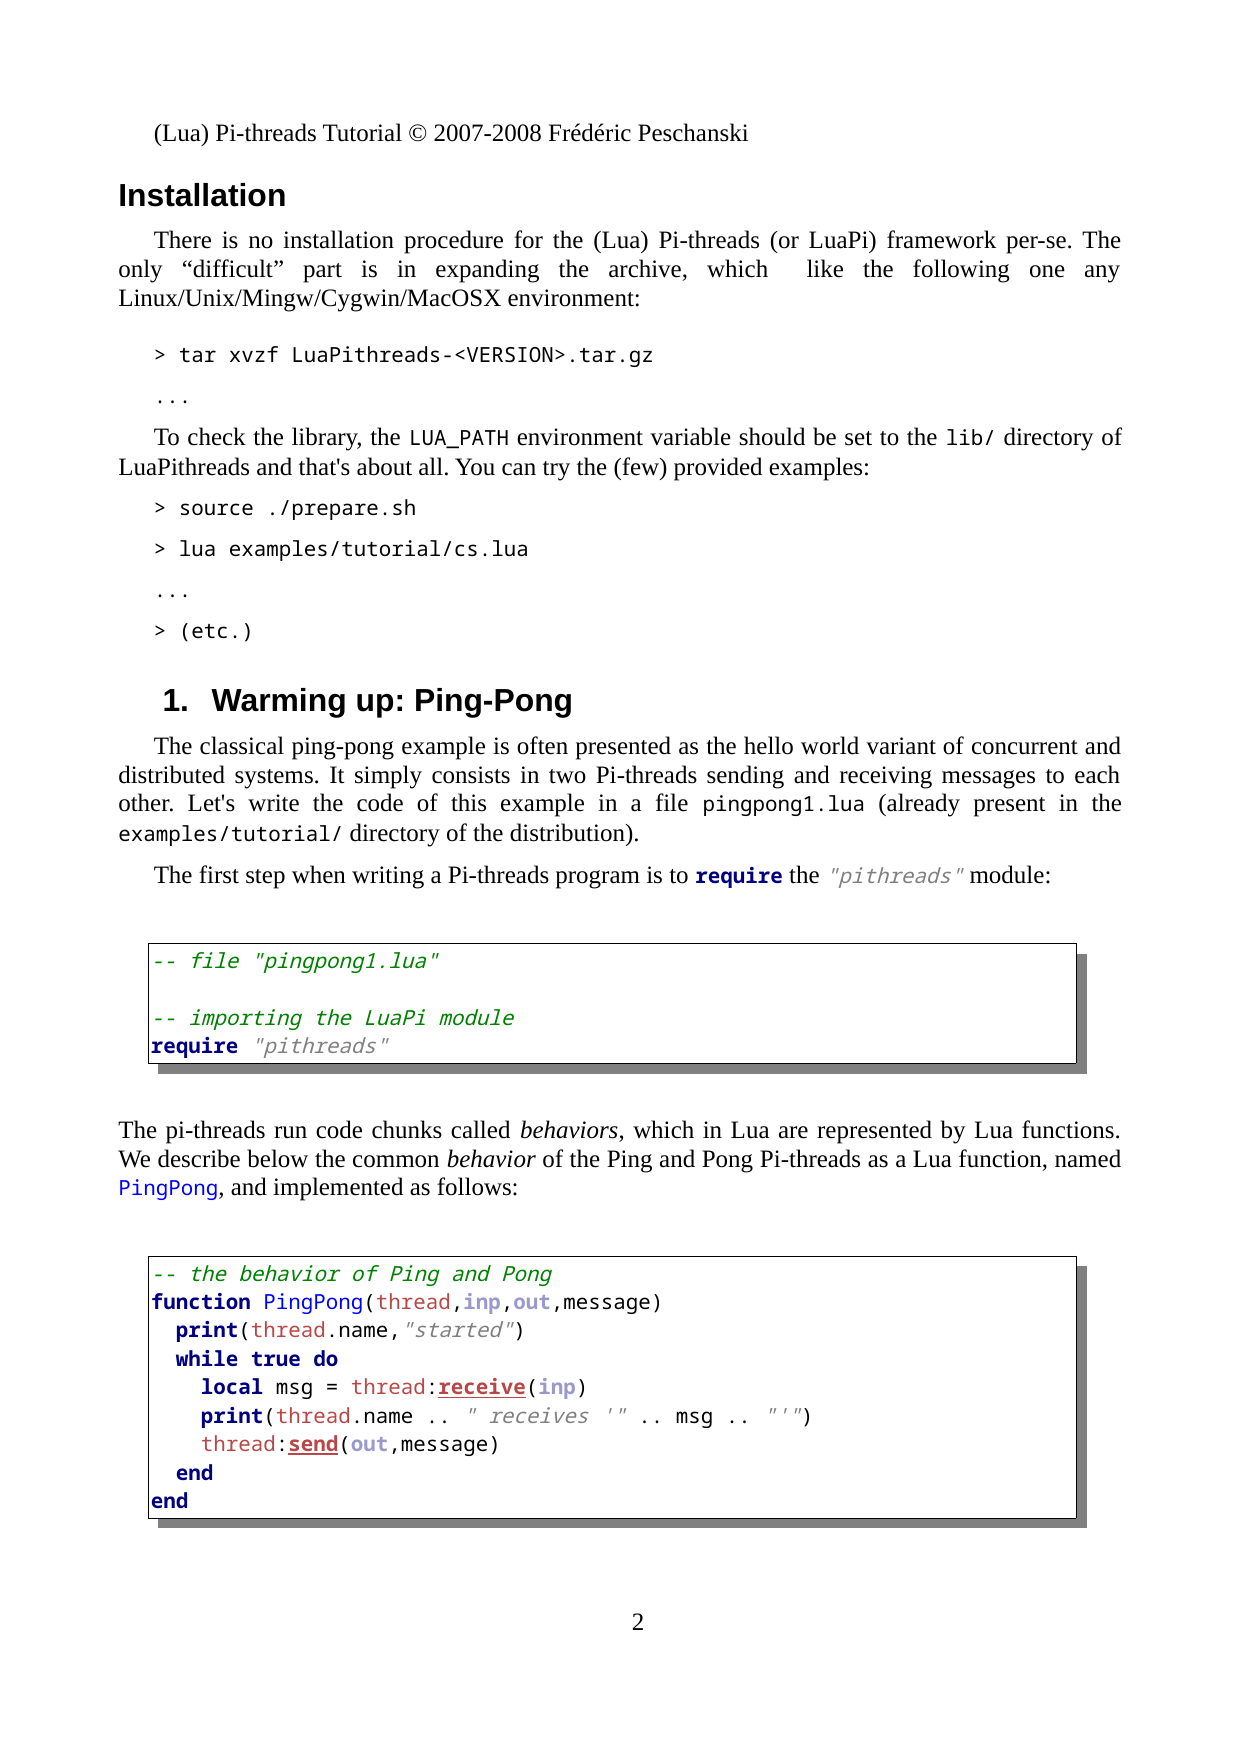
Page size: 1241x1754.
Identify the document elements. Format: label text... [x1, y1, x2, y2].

text while true do [149, 1341, 1076, 1369]
subtitle Installation [118, 176, 1122, 213]
text There is no installation procedure for the (Lua) Pi-threads (or LuaPi) framework per-se. The only “difficult” part is in expanding the archive, which like the following one any Linux/Unix/Mingw/Cygwin/MacOSX environment: [118, 226, 1122, 312]
text print(thread.name .. " receives '" .. msg .. "'") [149, 1398, 1076, 1426]
text end [149, 1455, 1076, 1483]
text ... [118, 381, 1122, 410]
text > lua examples/tutorial/cs.lua [118, 534, 1122, 562]
text The classical ping-pong example is often presented as the hello world variant of concurrent and distributed systems. It simply consists in two Pi-threads sending and receiving messages to each other. Let's write the code of this example in a file pingpong1.lua (already present in the examples/tutorial/ directory of the distribution). [118, 731, 1122, 847]
text thread:send(out,message) [149, 1426, 1076, 1455]
text The first step when writing a Pi-threads program is to require the "pithreads" module: [118, 860, 1122, 889]
text print(thread.name,"started") [149, 1312, 1076, 1341]
text > source ./prepare.sh [118, 493, 1122, 522]
text end [149, 1483, 1076, 1518]
text -- the behavior of Ping and Pong [149, 1257, 1076, 1284]
text To check the library, the LUA_PATH environment variable should be set to the lib/ directory of LuaPithreads and that's about all. You can try the (few) provided examples: [118, 422, 1122, 481]
text function PingPong(thread,inp,out,message) [149, 1284, 1076, 1312]
text > (etc.) [118, 616, 1122, 644]
text local msg = thread:receive(inp) [149, 1369, 1076, 1398]
text -- importing the LuaPi module [149, 1000, 1076, 1028]
subtitle Warming up: Ping-Pong [118, 682, 1122, 718]
text ... [118, 575, 1122, 603]
text -- file "pingpong1.lua" [149, 944, 1076, 975]
text > tar xvzf LuaPithreads-<VERSION>.tar.gz [118, 341, 1122, 369]
text require "pithreads" [149, 1028, 1076, 1063]
text The pi-threads run code chunks called behaviors, which in Lua are represented by Lua functions. We describe below the common behavior of the Ping and Pong Pi-threads as a Lua function, named PingPong, and implemented as follows: [118, 1115, 1122, 1202]
